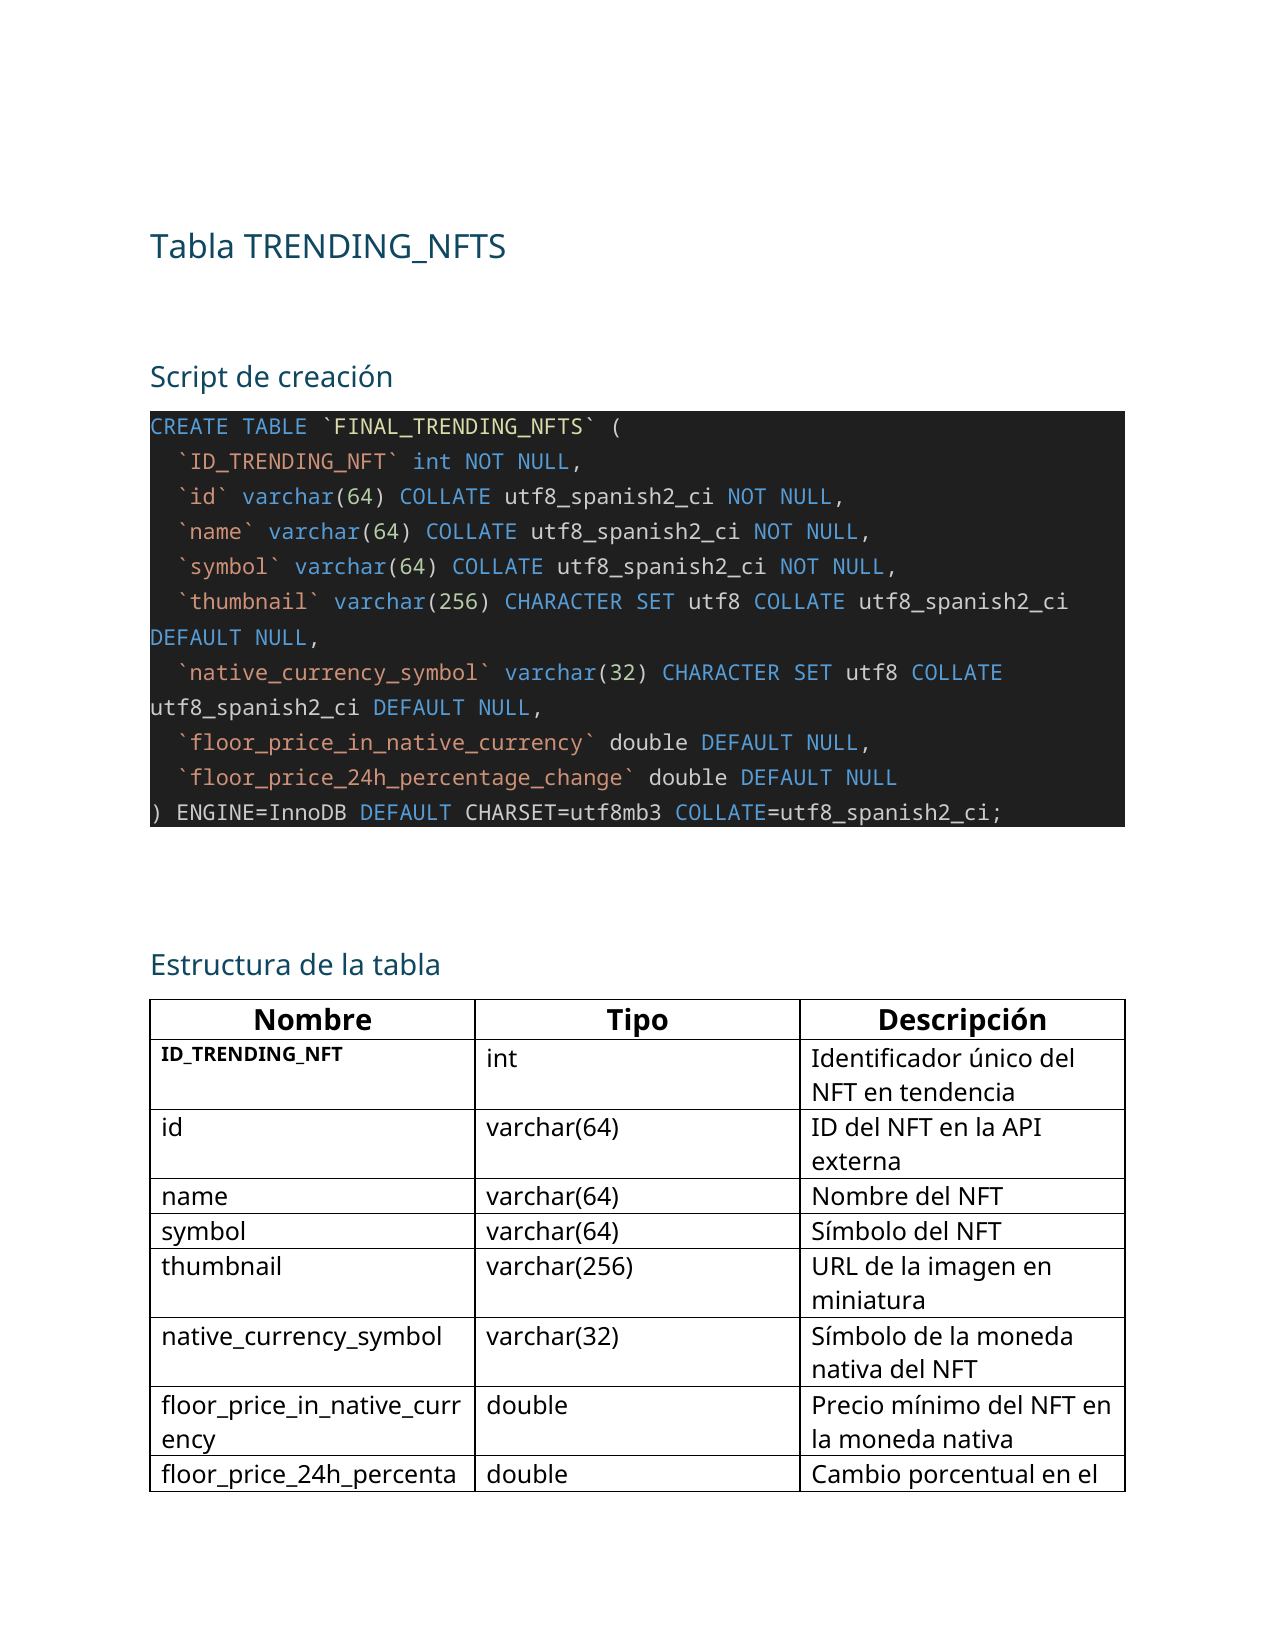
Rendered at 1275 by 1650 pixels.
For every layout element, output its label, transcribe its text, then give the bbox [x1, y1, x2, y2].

table_header Descripción [801, 1000, 1124, 1039]
table_cell varchar(32) [476, 1318, 799, 1386]
table_cell ID_TRENDING_NFT [151, 1040, 474, 1108]
table_cell id [151, 1110, 474, 1178]
table_cell floor_price_in_native_currency [151, 1387, 474, 1455]
text `floor_price_in_native_currency` double DEFAULT NULL, [150, 727, 1125, 757]
table_cell varchar(64) [476, 1179, 799, 1213]
table_cell native_currency_symbol [151, 1318, 474, 1386]
subtitle Estructura de la tabla [150, 944, 1125, 984]
table_cell int [476, 1040, 799, 1108]
table_cell Precio mínimo del NFT en la moneda nativa [801, 1387, 1124, 1455]
table_cell ID del NFT en la API externa [801, 1110, 1124, 1178]
text `floor_price_24h_percentage_change` double DEFAULT NULL [150, 762, 1125, 792]
table_header Tipo [476, 1000, 799, 1039]
table_cell floor_price_24h_percenta [151, 1456, 474, 1491]
text CREATE TABLE `FINAL_TRENDING_NFTS` ( [150, 411, 1125, 441]
text `native_currency_symbol` varchar(32) CHARACTER SET utf8 COLLATE utf8_spanish2_ci DEFAULT NULL, [150, 657, 1125, 721]
text `symbol` varchar(64) COLLATE utf8_spanish2_ci NOT NULL, [150, 551, 1125, 581]
table_cell symbol [151, 1214, 474, 1248]
table_cell Cambio porcentual en el [801, 1456, 1124, 1491]
table_cell varchar(64) [476, 1110, 799, 1178]
table_cell double [476, 1387, 799, 1455]
table_cell Identificador único del NFT en tendencia [801, 1040, 1124, 1108]
table_header Nombre [151, 1000, 474, 1039]
table_cell Símbolo de la moneda nativa del NFT [801, 1318, 1124, 1386]
text `thumbnail` varchar(256) CHARACTER SET utf8 COLLATE utf8_spanish2_ci DEFAULT NULL, [150, 586, 1125, 651]
table_cell varchar(256) [476, 1249, 799, 1317]
text `id` varchar(64) COLLATE utf8_spanish2_ci NOT NULL, [150, 481, 1125, 511]
text `ID_TRENDING_NFT` int NOT NULL, [150, 446, 1125, 476]
text `name` varchar(64) COLLATE utf8_spanish2_ci NOT NULL, [150, 516, 1125, 546]
table_cell URL de la imagen en miniatura [801, 1249, 1124, 1317]
text ) ENGINE=InnoDB DEFAULT CHARSET=utf8mb3 COLLATE=utf8_spanish2_ci; [150, 797, 1125, 827]
table_cell double [476, 1456, 799, 1491]
table_cell thumbnail [151, 1249, 474, 1317]
subtitle Tabla TRENDING_NFTS [150, 223, 1125, 268]
table_cell Símbolo del NFT [801, 1214, 1124, 1248]
table_cell name [151, 1179, 474, 1213]
table_cell varchar(64) [476, 1214, 799, 1248]
table_cell Nombre del NFT [801, 1179, 1124, 1213]
subtitle Script de creación [150, 357, 1125, 396]
